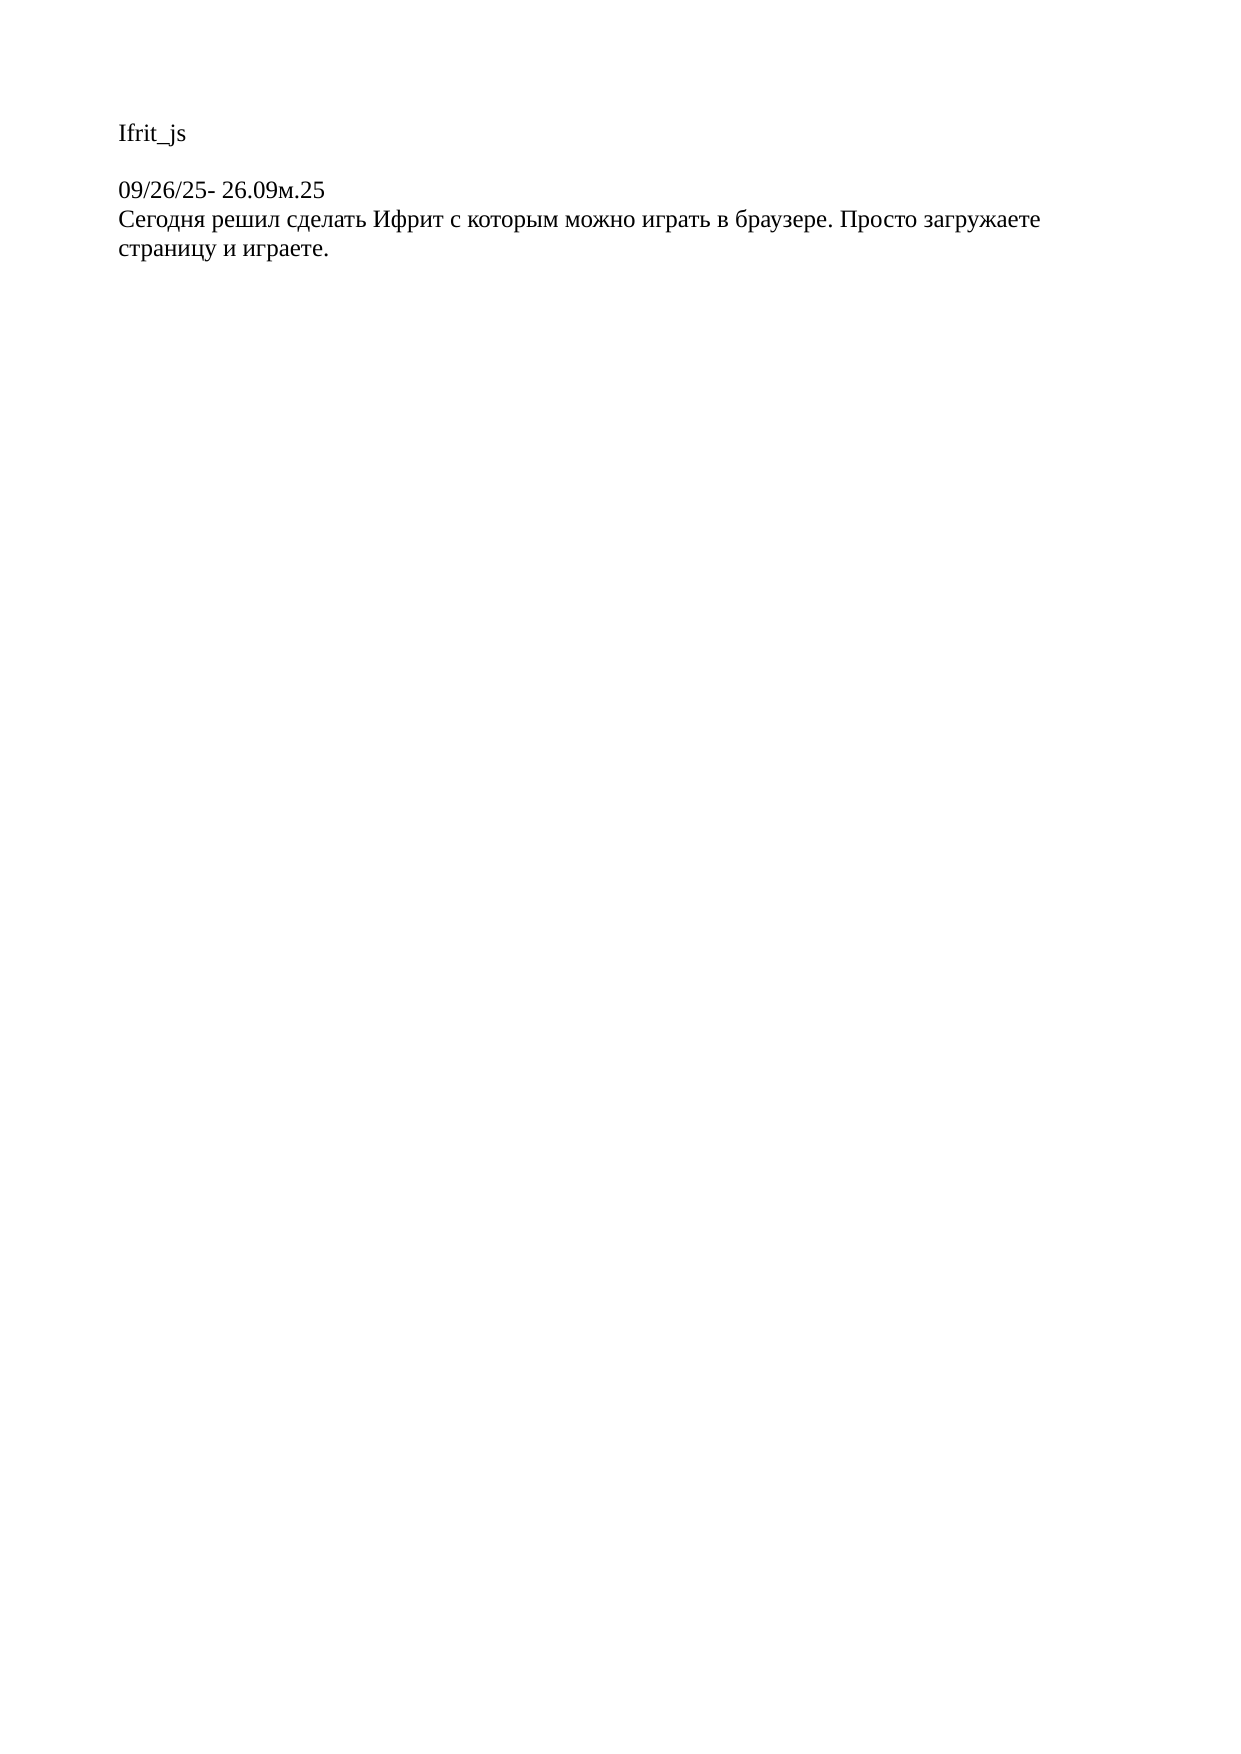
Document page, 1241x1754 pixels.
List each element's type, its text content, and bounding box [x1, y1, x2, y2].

text Сегодня решил сделать Ифрит с которым можно играть в браузере. Просто загружаете страницу и играете. [118, 204, 1122, 262]
text Ifrit_js [118, 118, 1122, 147]
text 26.09.25- 26.09м.25 [118, 176, 1122, 204]
